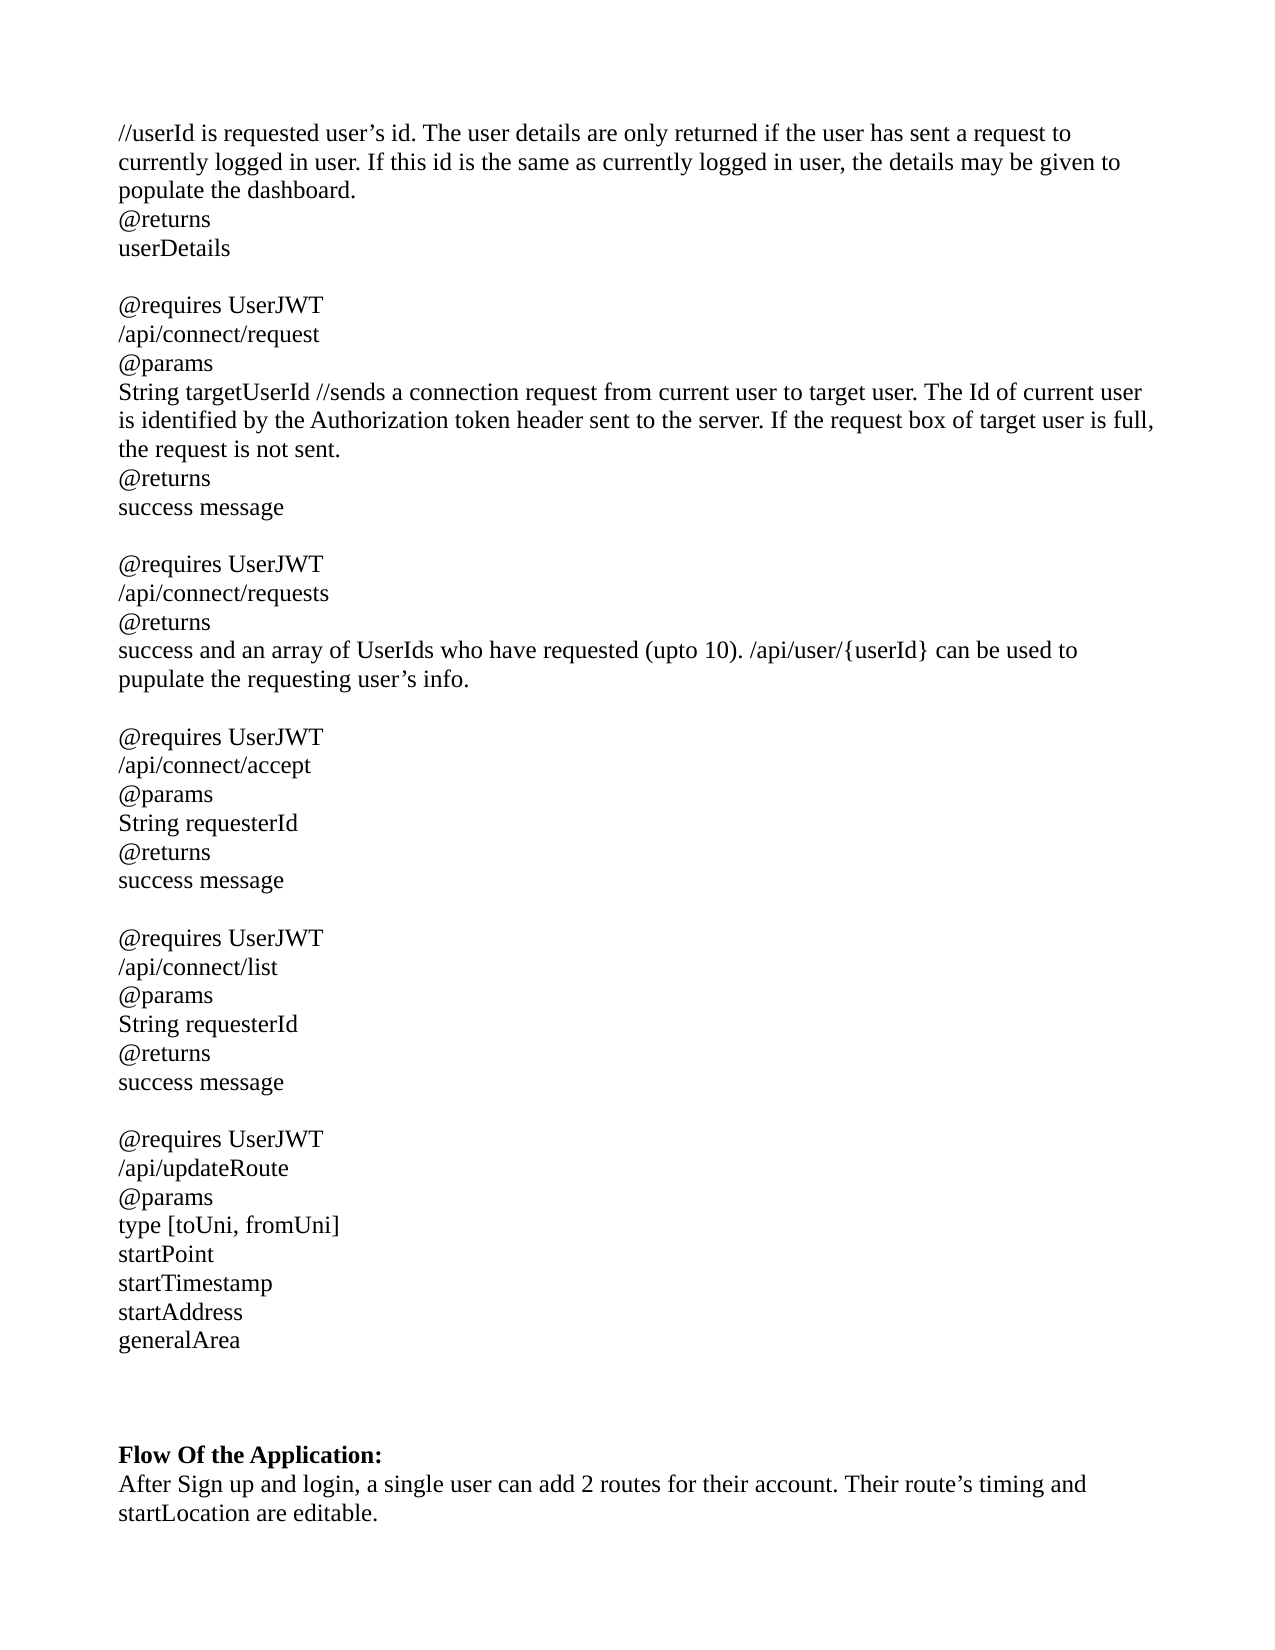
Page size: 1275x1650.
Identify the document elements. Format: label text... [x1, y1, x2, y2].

text @requires UserJWT [118, 1124, 1157, 1153]
text String requesterId [118, 1009, 1157, 1038]
text @returns [118, 204, 1157, 233]
text success message [118, 492, 1157, 521]
text @params [118, 779, 1157, 808]
text @params [118, 348, 1157, 377]
text /api/connect/accept [118, 751, 1157, 779]
text startPoint [118, 1239, 1157, 1268]
text @requires UserJWT [118, 549, 1157, 578]
text startTimestamp [118, 1268, 1157, 1297]
text //userId is requested user’s id. The user details are only returned if the user has sent a request to currently logged in user. If this id is the same as currently logged in user, the details may be given to populate the dashboard. [118, 118, 1157, 204]
text /api/connect/list [118, 952, 1157, 981]
text @requires UserJWT [118, 722, 1157, 751]
text @params [118, 1182, 1157, 1211]
text @requires UserJWT [118, 923, 1157, 952]
text /api/connect/requests [118, 578, 1157, 607]
text success message [118, 1067, 1157, 1096]
text @returns [118, 1038, 1157, 1067]
text @returns [118, 607, 1157, 636]
text userDetails [118, 233, 1157, 262]
text After Sign up and login, a single user can add 2 routes for their account. Their route’s timing and startLocation are editable. [118, 1469, 1157, 1527]
text Flow Of the Application: [118, 1441, 1157, 1469]
text success and an array of UserIds who have requested (upto 10). /api/user/{userId} can be used to pupulate the requesting user’s info. [118, 636, 1157, 693]
text String targetUserId //sends a connection request from current user to target user. The Id of current user is identified by the Authorization token header sent to the server. If the request box of target user is full, the request is not sent. [118, 377, 1157, 463]
text String requesterId [118, 808, 1157, 837]
text @requires UserJWT [118, 291, 1157, 319]
text @params [118, 981, 1157, 1009]
text success message [118, 866, 1157, 894]
text @returns [118, 837, 1157, 866]
text @returns [118, 463, 1157, 492]
text generalArea [118, 1326, 1157, 1354]
text /api/connect/request [118, 319, 1157, 348]
text type [toUni, fromUni] [118, 1211, 1157, 1239]
text startAddress [118, 1297, 1157, 1326]
text /api/updateRoute [118, 1153, 1157, 1182]
